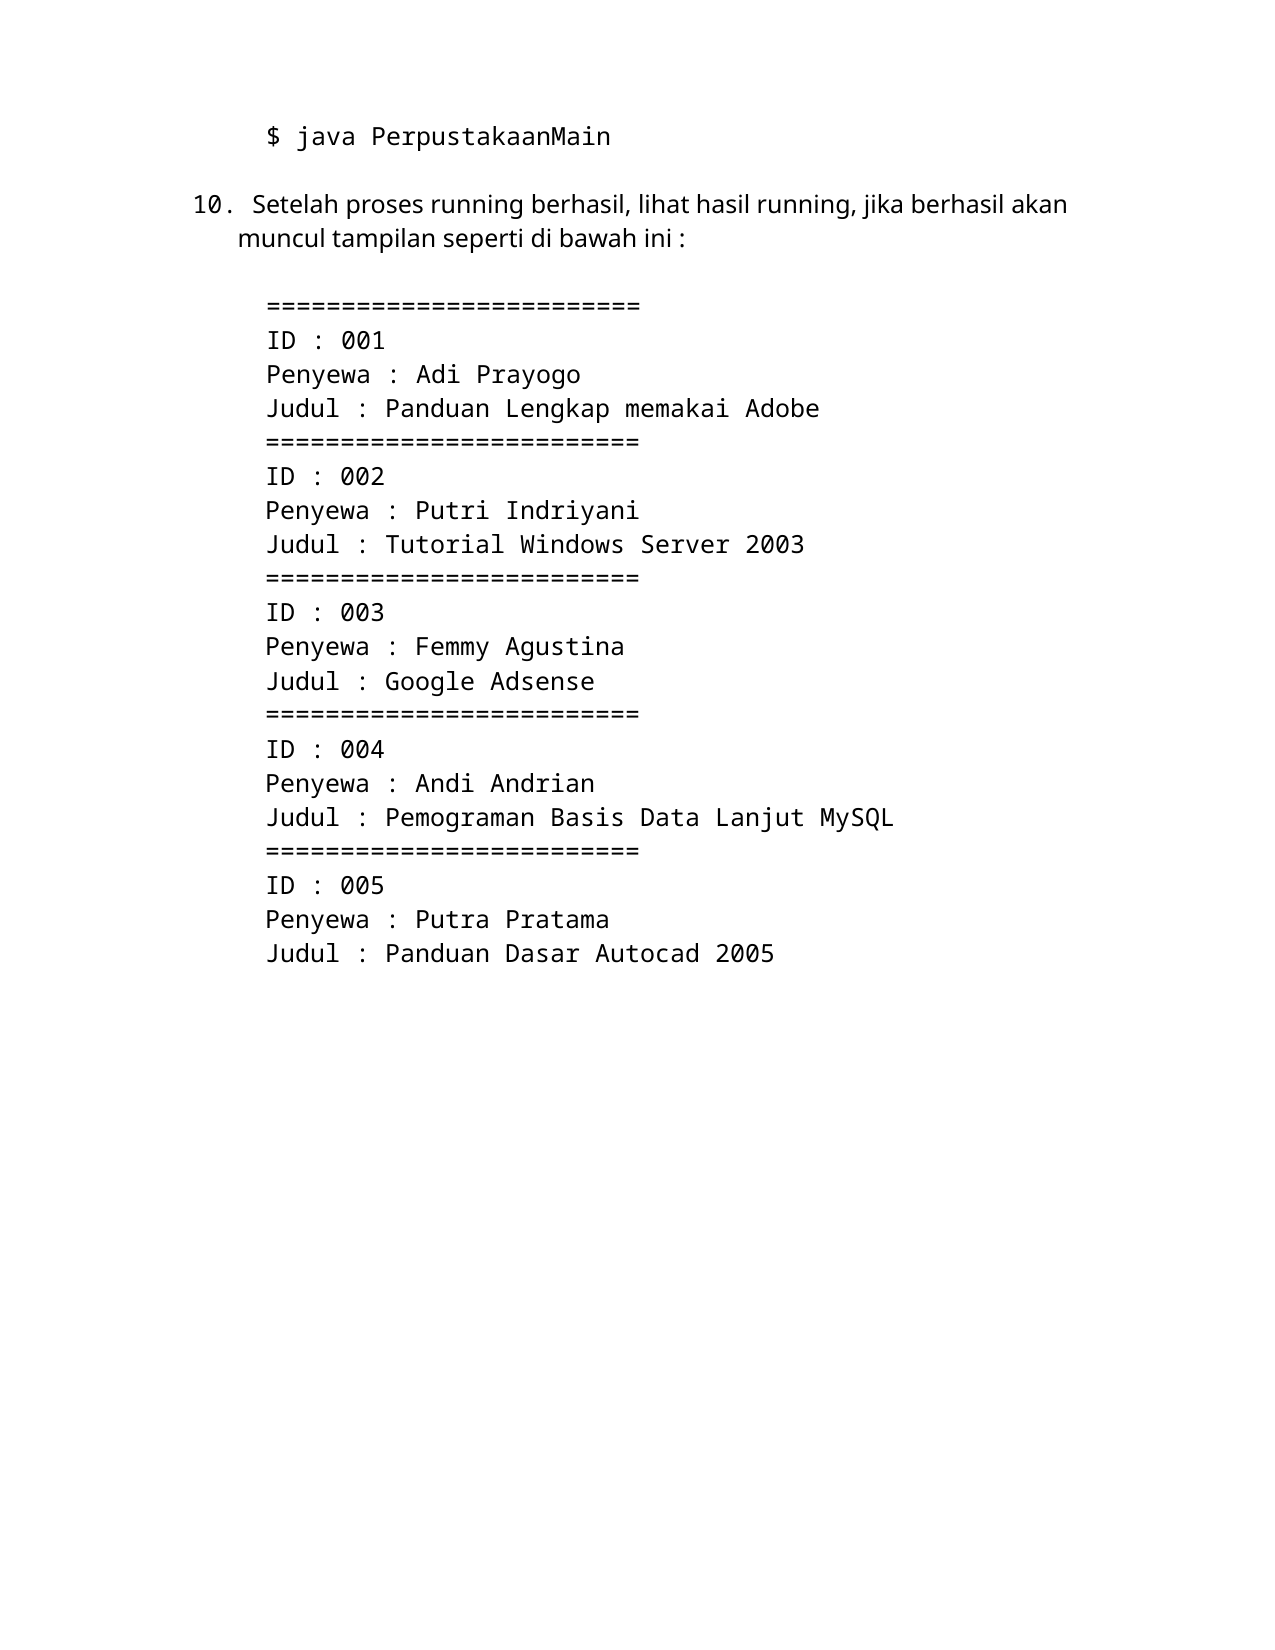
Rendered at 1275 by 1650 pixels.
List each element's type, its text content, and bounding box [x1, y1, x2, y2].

text $ java PerpustakaanMain 10. Setelah proses running berhasil, lihat hasil running, jika berhasil akan [118, 118, 1157, 220]
text ID : 004 [265, 731, 1157, 765]
text ID : 005 [265, 867, 1157, 902]
text Penyewa : Femmy Agustina [265, 629, 1157, 663]
text ========================= [118, 288, 1157, 322]
text ========================= [265, 697, 1157, 731]
text Judul : Tutorial Windows Server 2003 [265, 527, 1157, 561]
text Penyewa : Adi Prayogo [118, 357, 1157, 391]
text ========================= [265, 833, 1157, 867]
text ID : 003 [265, 595, 1157, 629]
text ========================= [265, 561, 1157, 595]
text Judul : Panduan Lengkap memakai Adobe [265, 391, 1157, 425]
text Judul : Panduan Dasar Autocad 2005 [265, 936, 1157, 970]
text Judul : Pemograman Basis Data Lanjut MySQL [265, 799, 1157, 833]
text Penyewa : Andi Andrian [265, 765, 1157, 799]
text Judul : Google Adsense [265, 663, 1157, 697]
text ID : 001 [118, 322, 1157, 357]
text ID : 002 [265, 459, 1157, 493]
text ========================= [265, 425, 1157, 459]
text muncul tampilan seperti di bawah ini : [118, 220, 1157, 288]
text Penyewa : Putra Pratama [265, 902, 1157, 936]
text Penyewa : Putri Indriyani [265, 493, 1157, 527]
